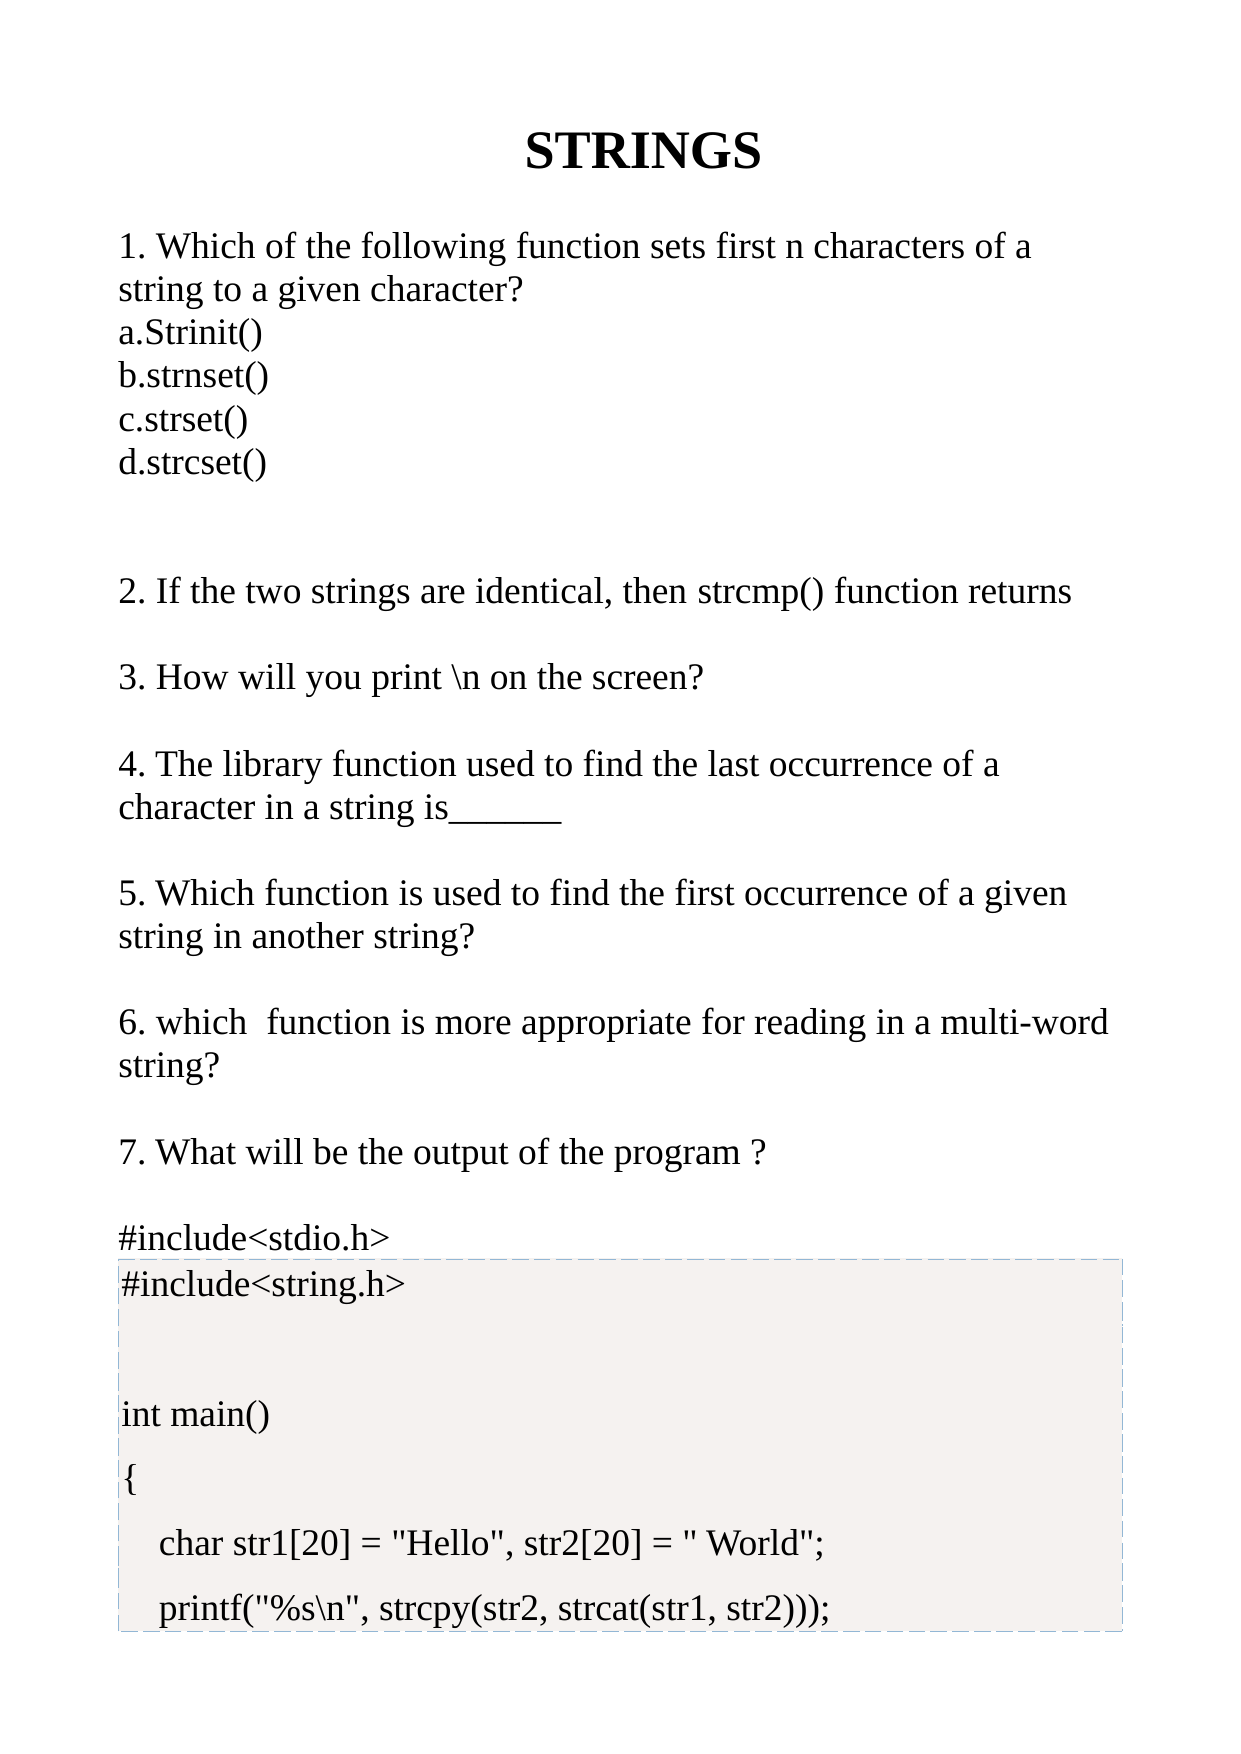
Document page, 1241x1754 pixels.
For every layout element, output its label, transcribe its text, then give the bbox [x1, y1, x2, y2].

text a.Strinit() [118, 310, 1122, 353]
text 7. What will be the output of the program ? [118, 1129, 1122, 1172]
text STRINGS [118, 118, 1122, 180]
text 3. How will you print \n on the screen? [118, 655, 1122, 698]
text { [118, 1453, 1122, 1499]
text #include<string.h> [118, 1258, 1122, 1305]
text int main() [118, 1388, 1122, 1434]
text b.strnset() [118, 353, 1122, 396]
text 5. Which function is used to find the first occurrence of a given string in another string? [118, 870, 1122, 957]
text 4. The library function used to find the last occurrence of a character in a string is______ [118, 741, 1122, 827]
text char str1[20] = "Hello", str2[20] = " World"; [118, 1517, 1122, 1563]
text 2. If the two strings are identical, then strcmp() function returns [118, 568, 1122, 612]
text 6. which function is more appropriate for reading in a multi-word string? [118, 1000, 1122, 1086]
text printf("%s\n", strcpy(str2, strcat(str1, str2))); [118, 1582, 1122, 1631]
text #include<stdio.h> [118, 1215, 1122, 1258]
text d.strcset() [118, 439, 1122, 482]
text 1. Which of the following function sets first n characters of a string to a given character? [118, 223, 1122, 310]
text c.strset() [118, 396, 1122, 439]
